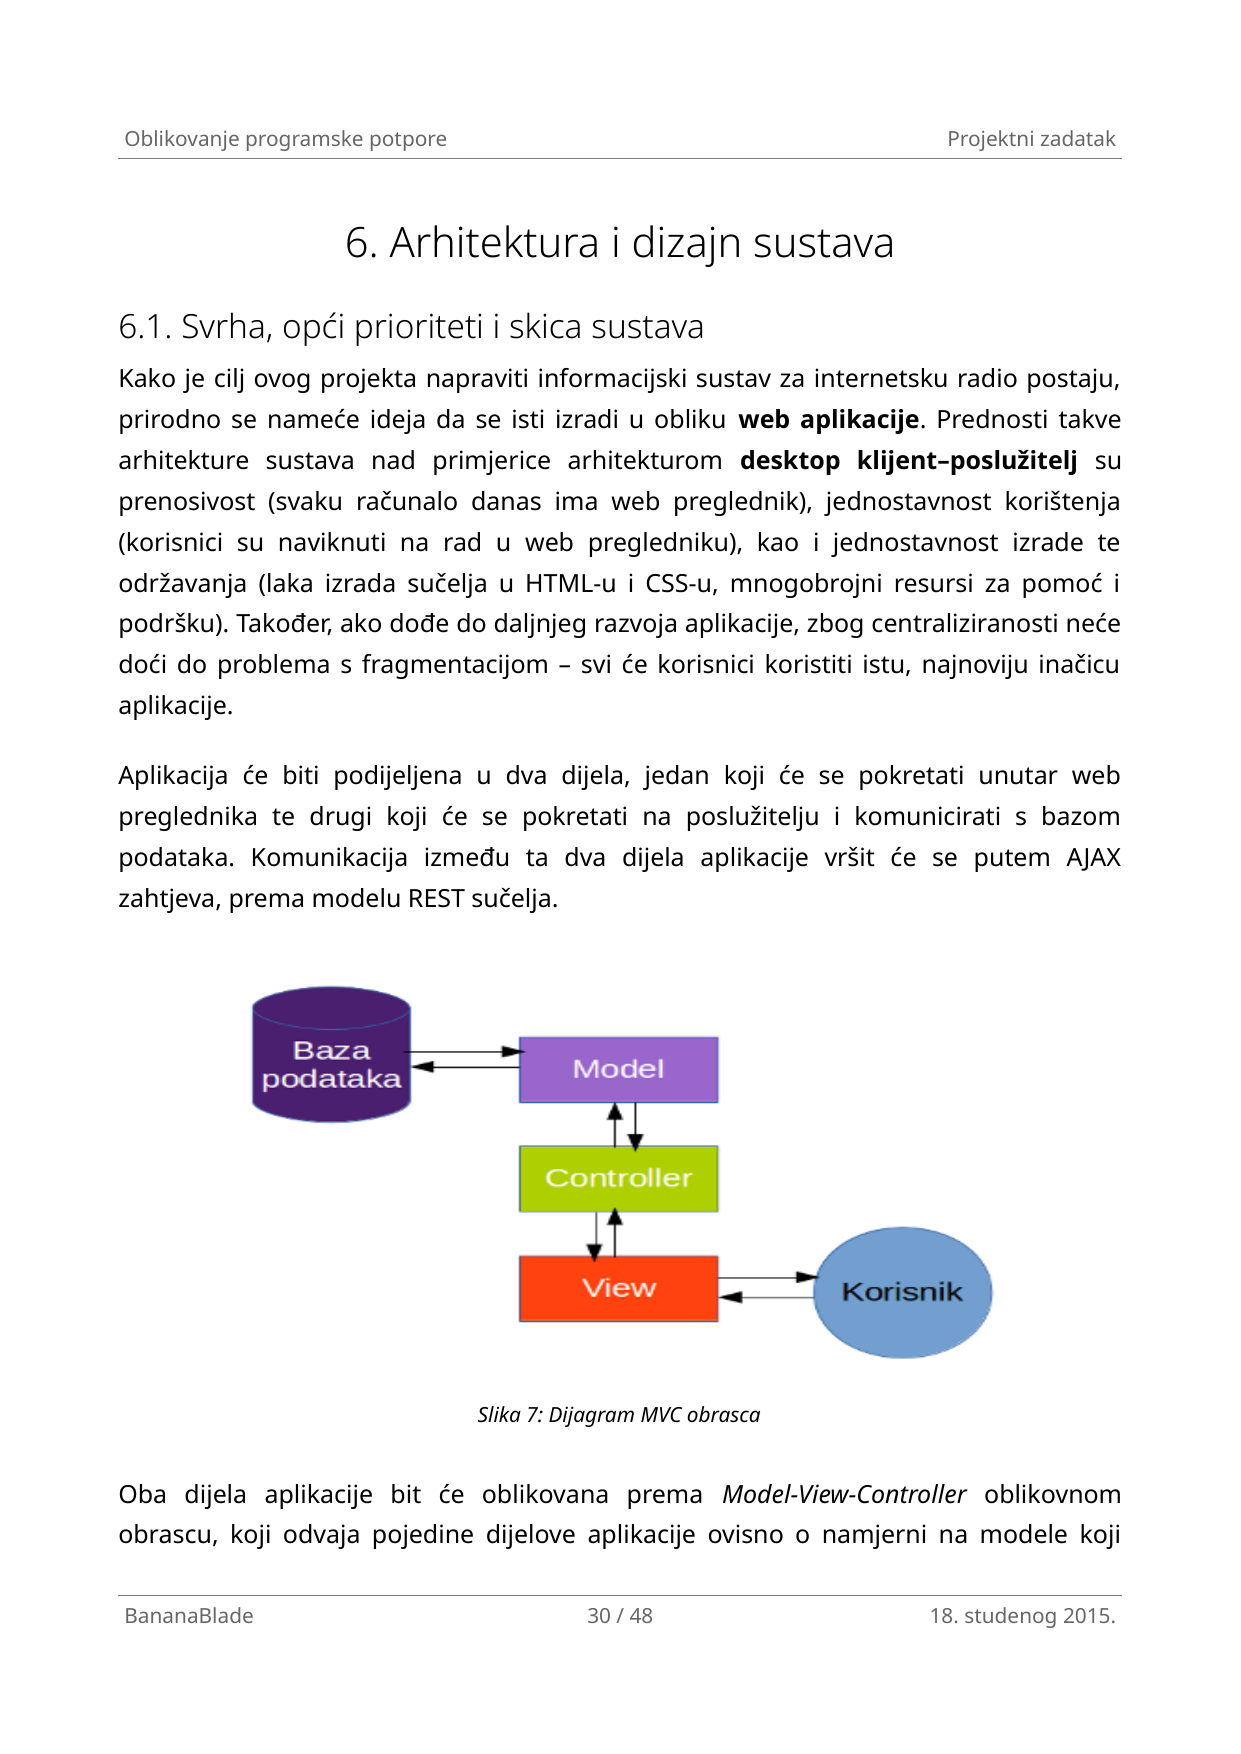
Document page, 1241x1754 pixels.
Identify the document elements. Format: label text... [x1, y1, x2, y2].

text Oba dijela aplikacije bit će oblikovana prema Model-View-Controller oblikovnom obrascu, koji odvaja pojedine dijelove aplikacije ovisno o namjerni na modele koji [118, 951, 1122, 1551]
text Kako je cilj ovog projekta napraviti informacijski sustav za internetsku radio postaju, prirodno se nameće ideja da se isti izradi u obliku web aplikacije. Prednosti takve arhitekture sustava nad primjerice arhitekturom desktop klijent–poslužitelj su prenosivost (svaku računalo danas ima web preglednik), jednostavnost korištenja (korisnici su naviknuti na rad u web pregledniku), kao i jednostavnost izrade te održavanja (laka izrada sučelja u HTML-u i CSS-u, mnogobrojni resursi za pomoć i podršku). Također, ako dođe do daljnjeg razvoja aplikacije, zbog centraliziranosti neće doći do problema s fragmentacijom – svi će korisnici koristiti istu, najnoviju inačicu aplikacije. [118, 361, 1122, 722]
text Slika 7: Dijagram MVC obrasca [221, 1401, 1019, 1429]
subtitle 6. Arhitektura i dizajn sustava [118, 213, 1122, 270]
picture [201, 963, 1039, 1401]
subtitle 6.1. Svrha, opći prioriteti i skica sustava [118, 303, 1122, 348]
text Aplikacija će biti podijeljena u dva dijela, jedan koji će se pokretati unutar web preglednika te drugi koji će se pokretati na poslužitelju i komunicirati s bazom podataka. Komunikacija između ta dva dijela aplikacije vršit će se putem AJAX zahtjeva, prema modelu REST sučelja. [118, 758, 1122, 914]
